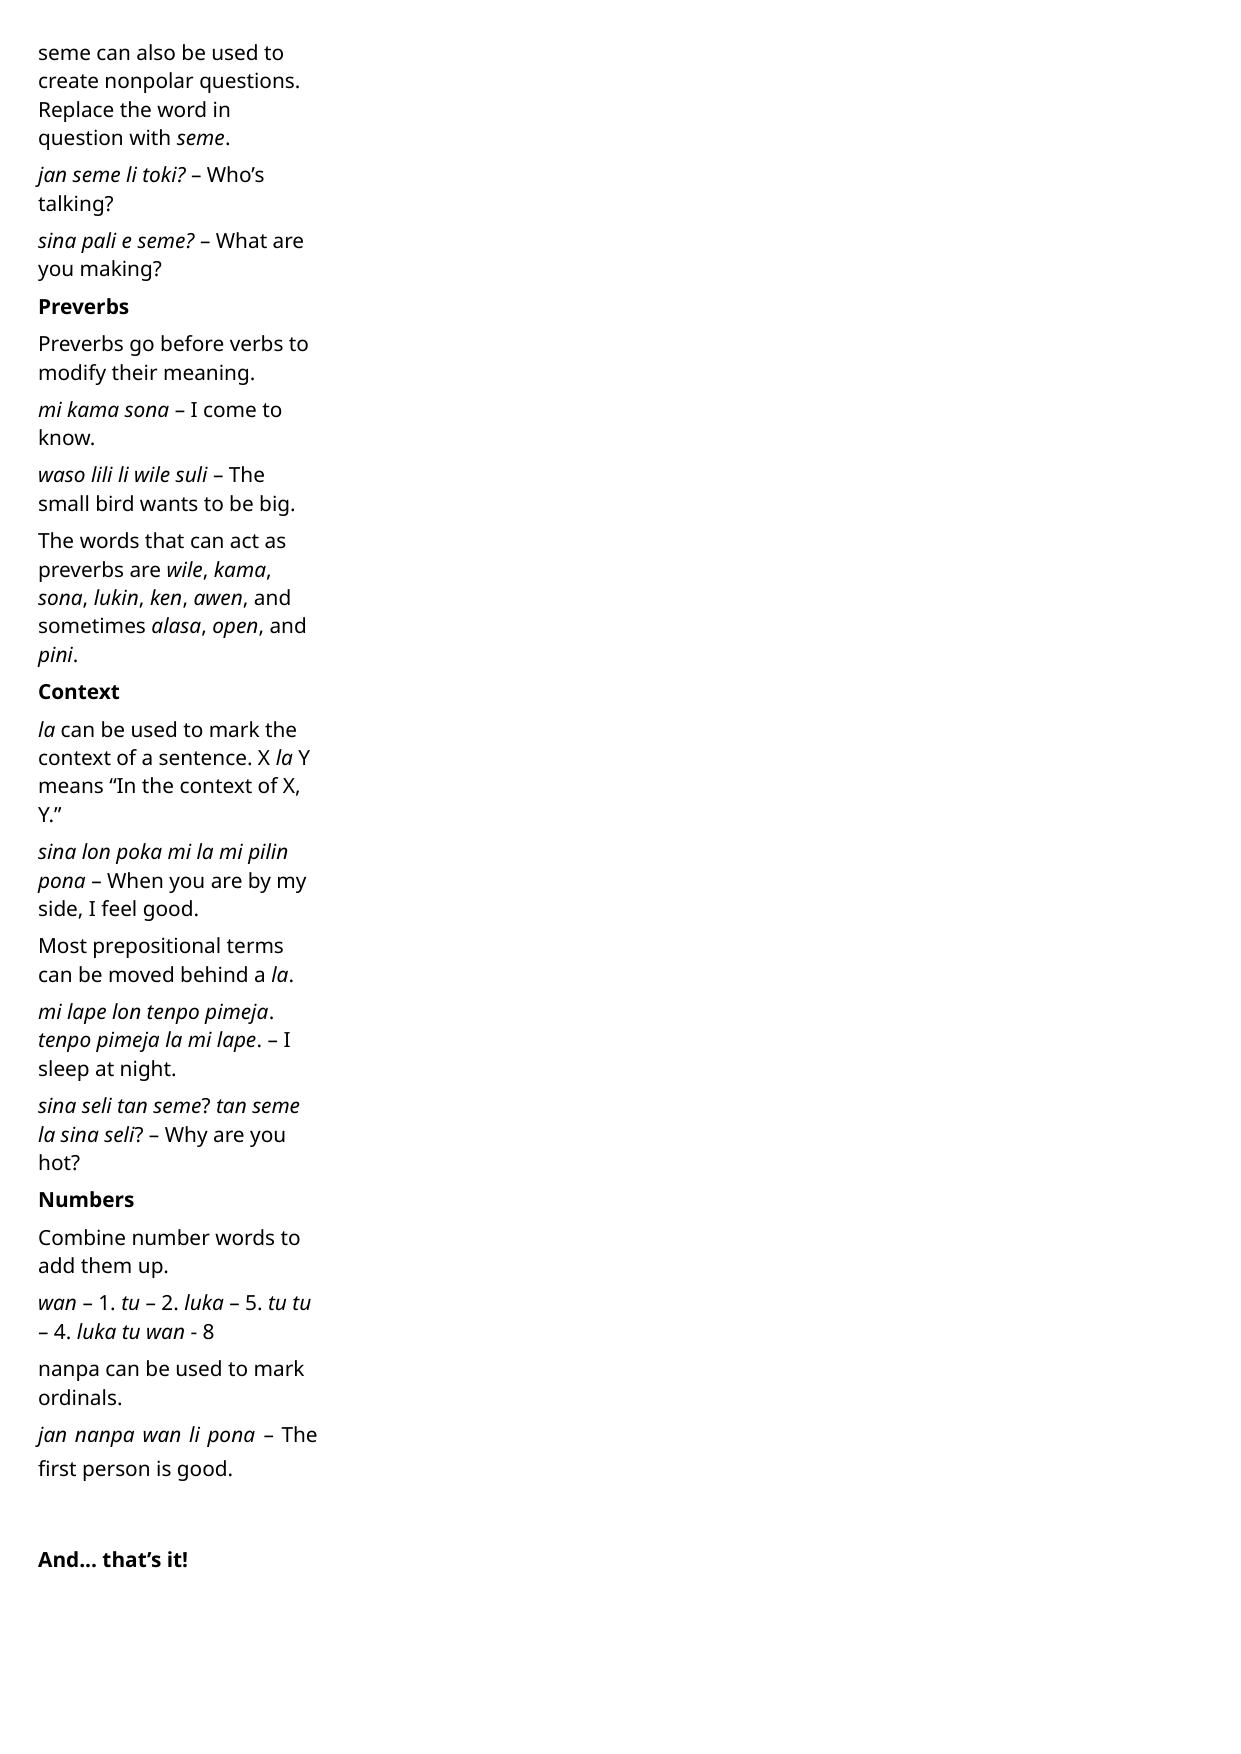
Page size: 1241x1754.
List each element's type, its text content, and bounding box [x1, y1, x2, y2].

text la can be used to mark the context of a sentence. X la Y means “In the context of X, Y.” [38, 715, 318, 828]
text The words that can act as preverbs are wile, kama, sona, lukin, ken, awen, and sometimes alasa, open, and pini. [38, 526, 318, 668]
text sina pali e seme? – What are you making? [38, 226, 318, 283]
text waso lili li wile suli – The small bird wants to be big. [38, 461, 318, 517]
text Context [38, 677, 318, 706]
text nanpa can be used to mark ordinals. [38, 1354, 318, 1411]
text Most prepositional terms can be moved behind a la. [38, 931, 318, 988]
text jan seme li toki? – Who’s talking? [38, 160, 318, 217]
text Preverbs go before verbs to modify their meaning. [38, 329, 318, 386]
text jan nanpa wan li pona – The first person is good. [38, 1420, 318, 1482]
text Combine number words to add them up. [38, 1223, 318, 1280]
text mi lape lon tenpo pimeja. tenpo pimeja la mi lape. – I sleep at night. [38, 997, 318, 1082]
text sina lon poka mi la mi pilin pona – When you are by my side, I feel good. [38, 837, 318, 923]
text Numbers [38, 1186, 318, 1214]
text mi kama sona – I come to know. [38, 395, 318, 452]
text sina seli tan seme? tan seme la sina seli? – Why are you hot? [38, 1091, 318, 1177]
text seme can also be used to create nonpolar questions. Replace the word in question with seme. [38, 38, 318, 152]
text Preverbs [38, 292, 318, 320]
text wan – 1. tu – 2. luka – 5. tu tu – 4. luka tu wan - 8 [38, 1288, 318, 1345]
text And... that’s it! [38, 1546, 318, 1574]
